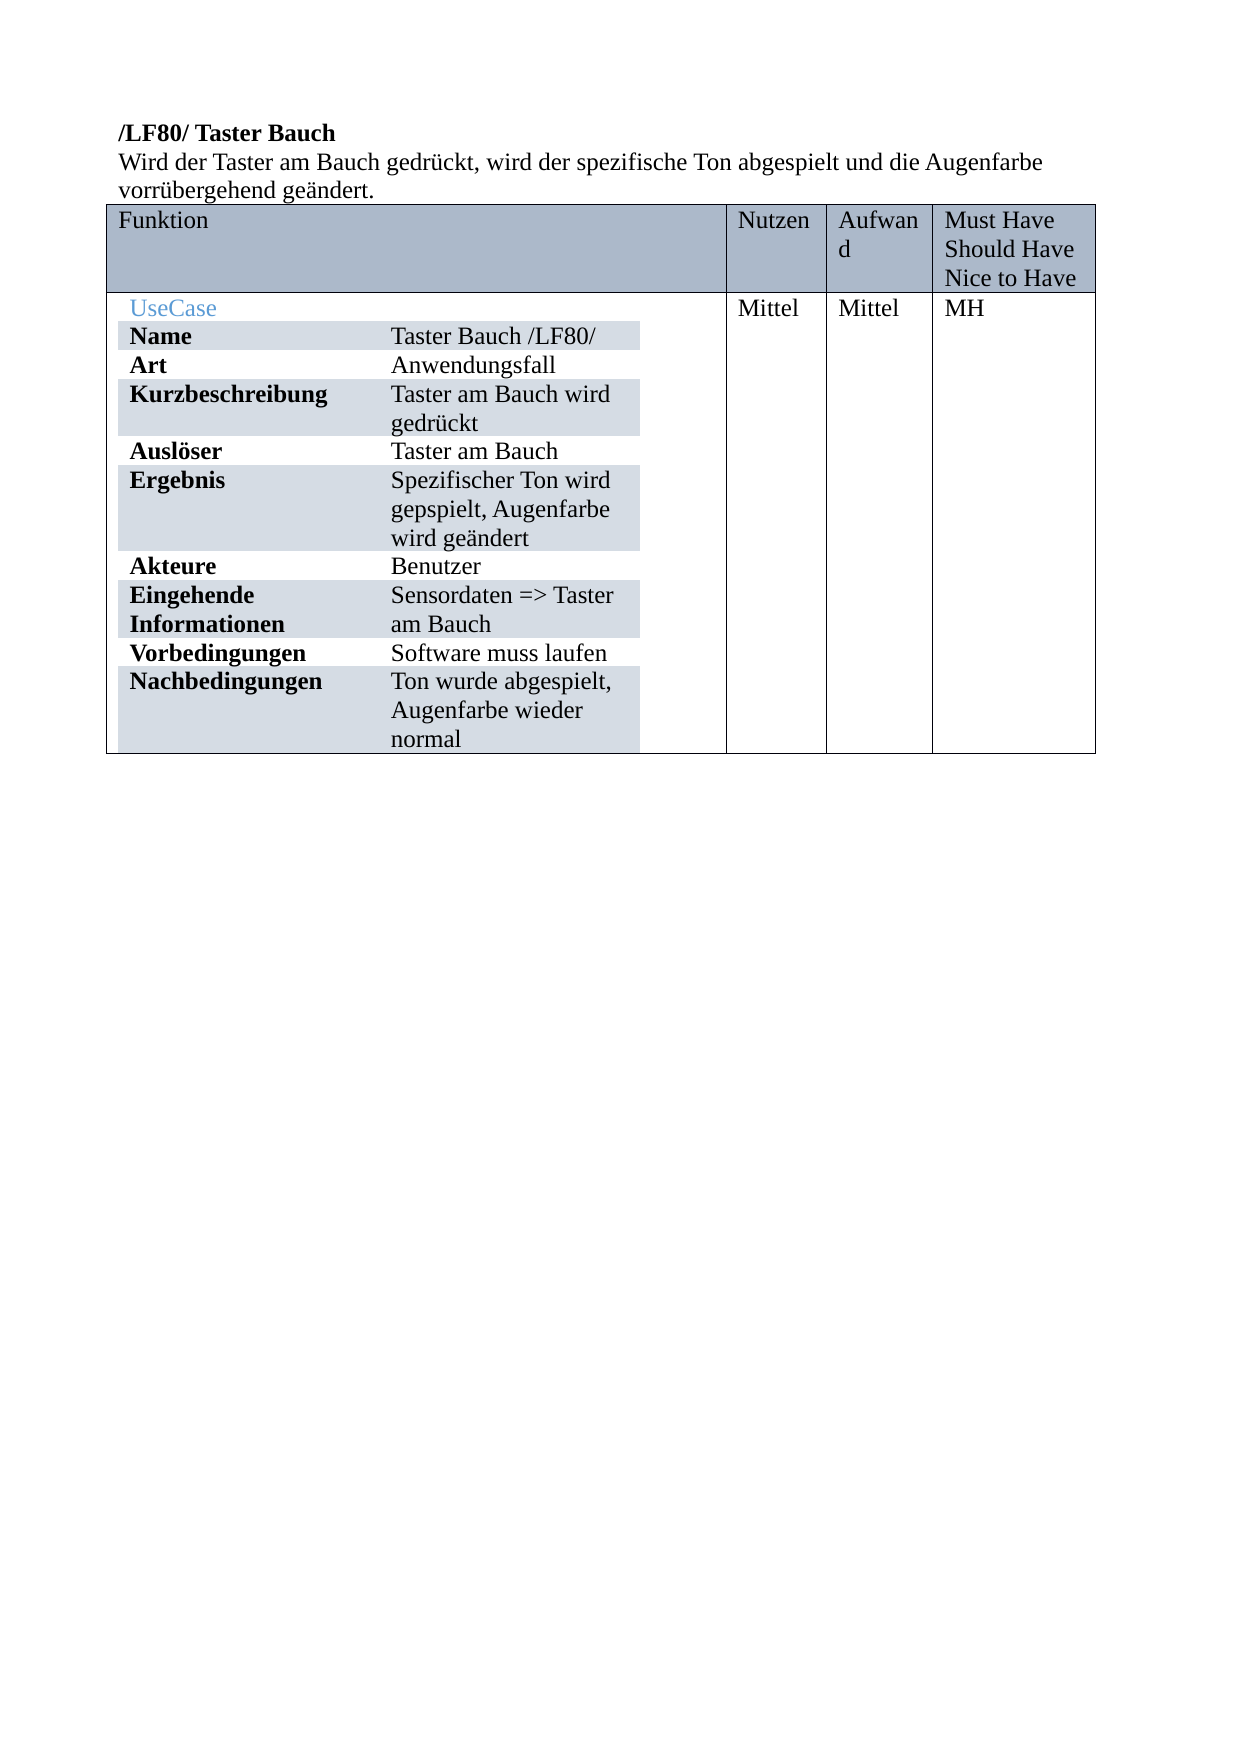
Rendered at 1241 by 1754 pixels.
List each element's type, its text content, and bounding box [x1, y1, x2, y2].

table_cell MH [933, 293, 1095, 753]
table_cell Mittel [827, 293, 932, 753]
table_cell Kurzbeschreibung [118, 379, 379, 436]
table_cell [640, 293, 726, 753]
table_cell Auslöser [118, 436, 379, 465]
table_cell [107, 293, 118, 753]
text Wird der Taster am Bauch gedrückt, wird der spezifische Ton abgespielt und die Augenfarbe vorrübergehend geändert. [118, 147, 1122, 204]
table_header Must Have Should Have Nice to Have [933, 205, 1095, 292]
table_cell Akteure [118, 551, 379, 580]
table_cell Name [118, 321, 379, 350]
table_cell Anwendungsfall [379, 350, 640, 379]
table_cell Vorbedingungen [118, 638, 379, 666]
table_header [379, 293, 640, 321]
table_header UseCase [118, 293, 379, 321]
table_cell Mittel [727, 293, 826, 753]
table_cell Sensordaten => Taster am Bauch [379, 580, 640, 638]
table_cell Nachbedingungen [118, 666, 379, 753]
table_cell Ergebnis [118, 465, 379, 551]
text /LF80/ Taster Bauch [118, 118, 1122, 147]
table_cell Software muss laufen [379, 638, 640, 666]
table_cell Taster am Bauch [379, 436, 640, 465]
table_cell Taster am Bauch wird gedrückt [379, 379, 640, 436]
table_cell Spezifischer Ton wird gepspielt, Augenfarbe wird geändert [379, 465, 640, 551]
table_cell Ton wurde abgespielt, Augenfarbe wieder normal [379, 666, 640, 753]
table_header Nutzen [727, 205, 826, 292]
table_header Aufwand [827, 205, 932, 292]
table_cell Taster Bauch /LF80/ [379, 321, 640, 350]
table_cell Eingehende Informationen [118, 580, 379, 638]
table_cell Art [118, 350, 379, 379]
table_cell Benutzer [379, 551, 640, 580]
table_header Funktion [107, 205, 726, 292]
